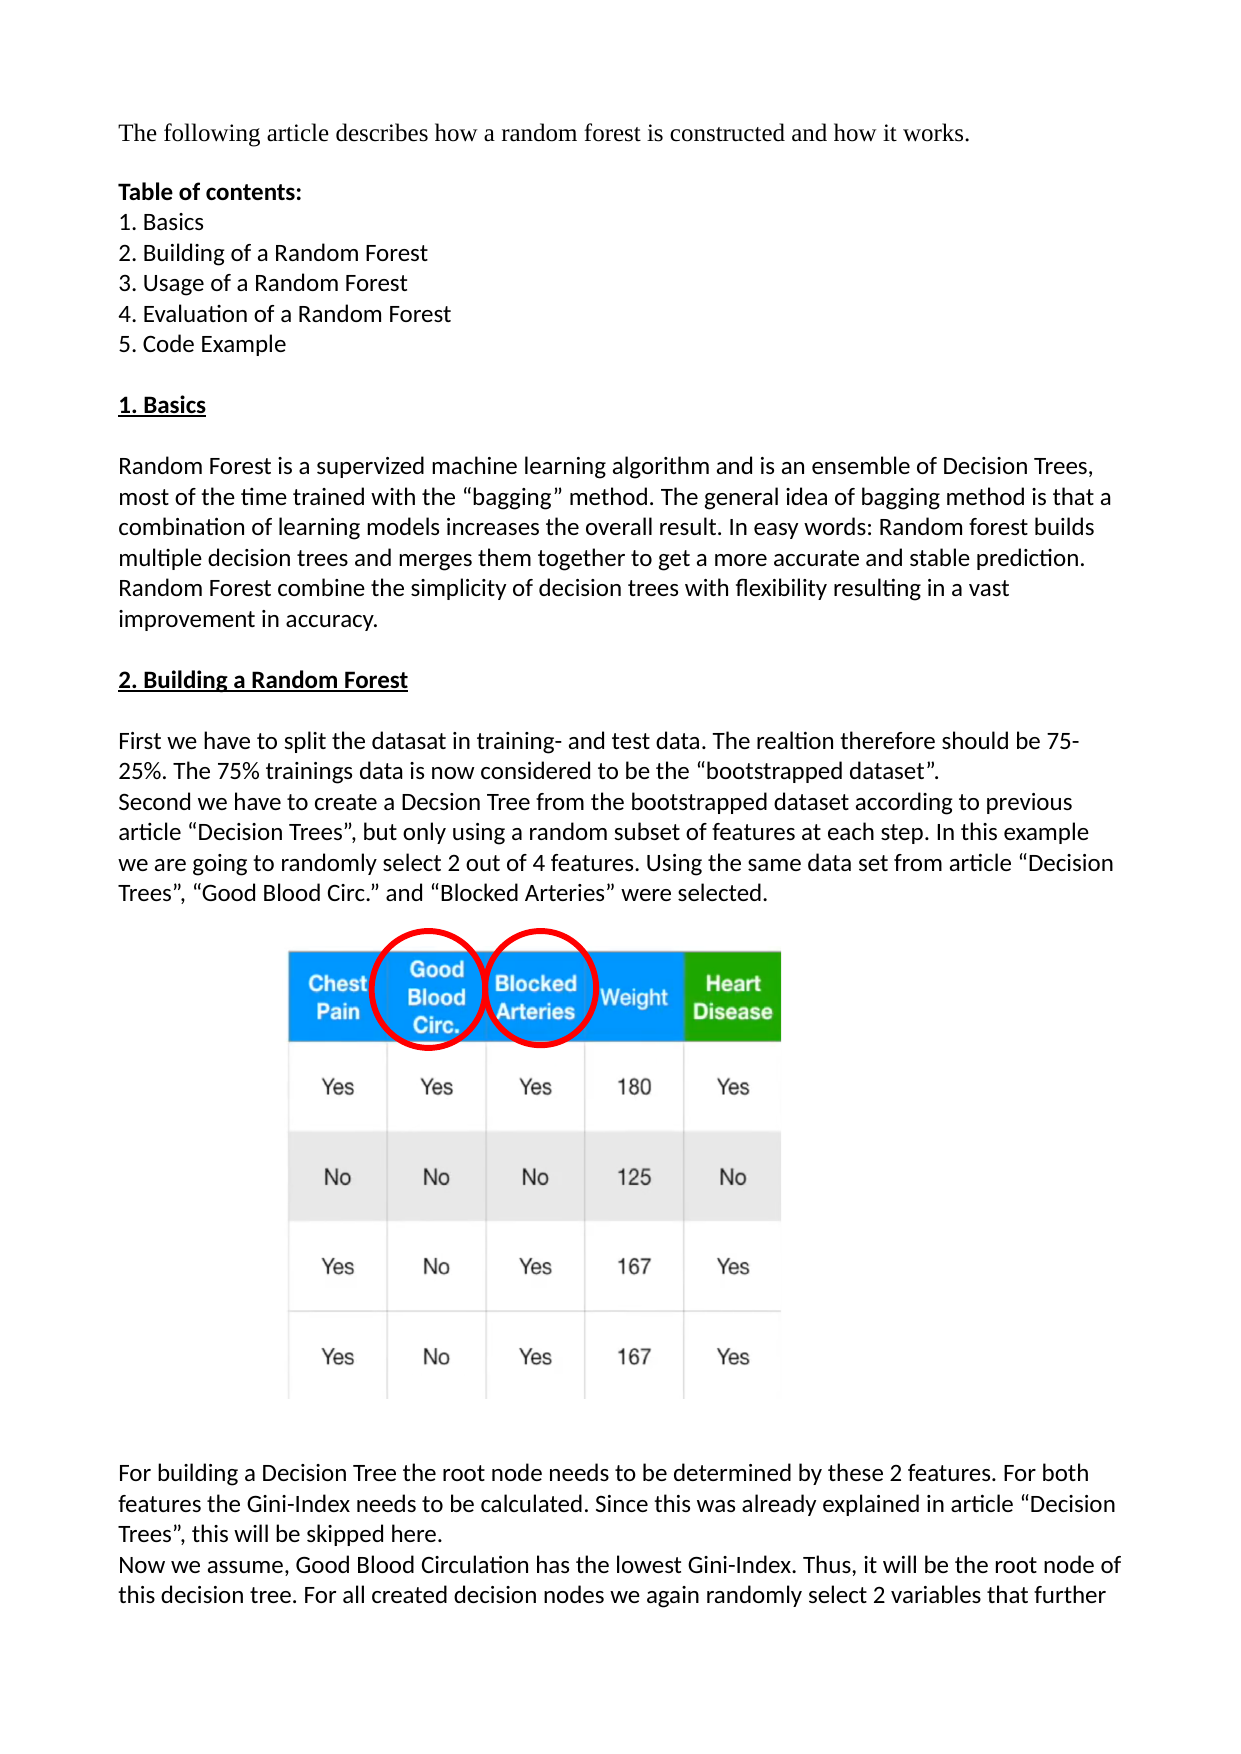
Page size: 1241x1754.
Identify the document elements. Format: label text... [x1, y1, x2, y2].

text 1. Basics [118, 389, 1122, 420]
text First we have to split the datasat in training- and test data. The realtion therefore should be 75-25%. The 75% trainings data is now considered to be the “bootstrapped dataset”. [118, 725, 1122, 786]
text Random Forest combine the simplicity of decision trees with flexibility resulting in a vast improvement in accuracy. [118, 572, 1122, 633]
picture [721, 946, 782, 1399]
text Second we have to create a Decsion Tree from the bootstrapped dataset according to previous article “Decision Trees”, but only using a random subset of features at each step. In this example we are going to randomly select 2 out of 4 features. Using the same data set from article “Decision Trees”, “Good Blood Circ.” and “Blocked Arteries” were selected. [118, 786, 1122, 908]
text Random Forest is a supervized machine learning algorithm and is an ensemble of Decision Trees, most of the time trained with the “bagging” method. The general idea of bagging method is that a combination of learning models increases the overall result. In easy words: Random forest builds multiple decision trees and merges them together to get a more accurate and stable prediction. [118, 450, 1122, 572]
text For building a Decision Tree the root node needs to be determined by these 2 features. For both features the Gini-Index needs to be calculated. Since this was already explained in article “Decision Trees”, this will be skipped here. Now we assume, Good Blood Circulation has the lowest Gini-Index. Thus, it will be the root node of this decision tree. For all created decision nodes we again randomly select 2 variables that further [118, 1457, 1122, 1610]
text The following article describes how a random forest is constructed and how it works. [118, 118, 1122, 147]
text Table of contents: 1. Basics 2. Building of a Random Forest 3. Usage of a Random Forest 4. Evaluation of a Random Forest 5. Code Example [118, 176, 1122, 359]
text 2. Building a Random Forest [118, 664, 1122, 694]
